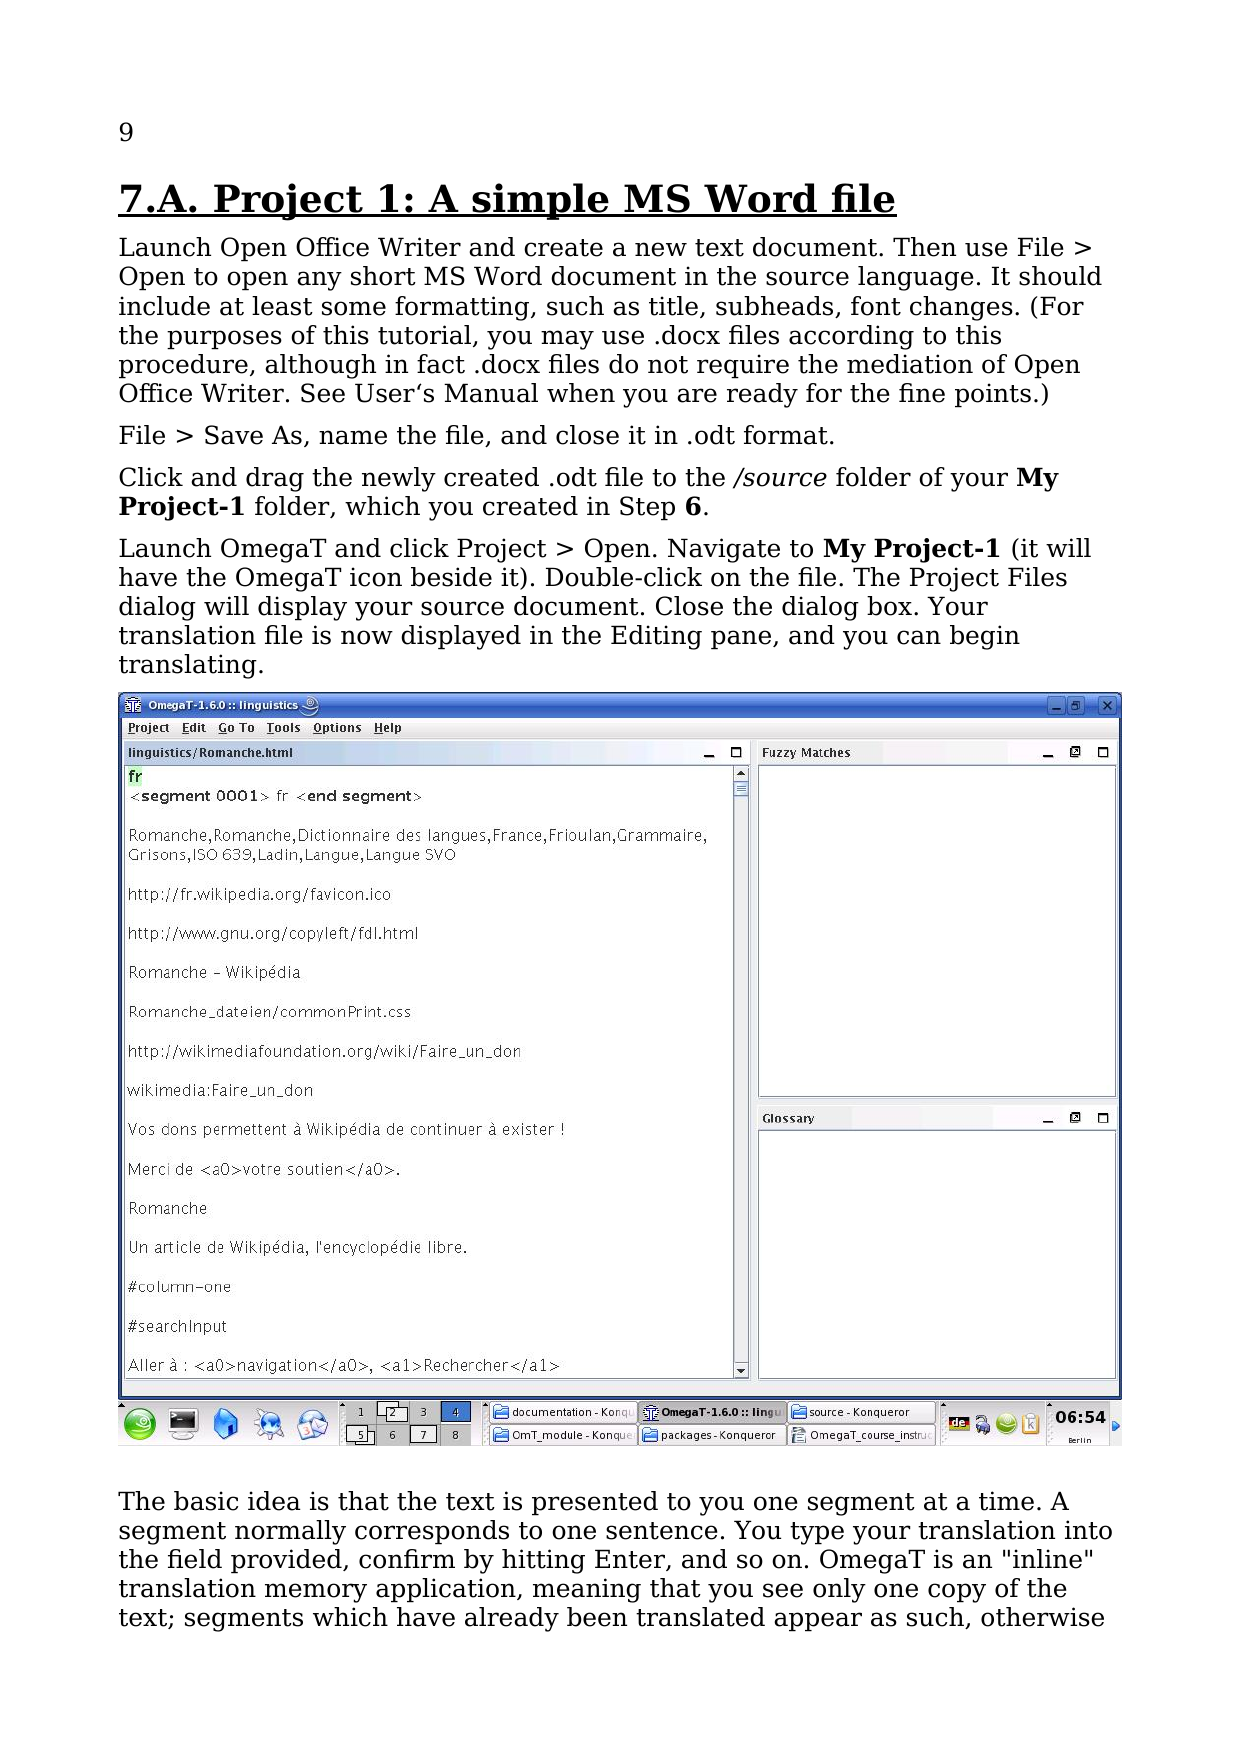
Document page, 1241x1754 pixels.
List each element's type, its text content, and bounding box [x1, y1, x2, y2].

text Launch OmegaT and click Project > Open. Navigate to My Project-1 (it will have the OmegaT icon beside it). Double-click on the file. The Project Files dialog will display your source document. Close the dialog box. Your translation file is now displayed in the Editing pane, and you can begin translating. [118, 534, 1122, 680]
text Click and drag the newly created .odt file to the /source folder of your My Project-1 folder, which you created in Step 6. [118, 462, 1122, 521]
picture [118, 692, 1122, 1446]
text Launch Open Office Writer and create a new text document. Then use File > Open to open any short MS Word document in the source language. It should include at least some formatting, such as title, subheads, font changes. (For the purposes of this tutorial, you may use .docx files according to this procedure, although in fact .docx files do not require the mediation of Open Office Writer. See User‘s Manual when you are ready for the fine points.) [118, 233, 1122, 408]
subtitle 7.A. Project 1: A simple MS Word file [118, 177, 1122, 221]
text The basic idea is that the text is presented to you one segment at a time. A segment normally corresponds to one sentence. You type your translation into the field provided, confirm by hitting Enter, and so on. OmegaT is an "inline" translation memory application, meaning that you see only one copy of the text; segments which have already been translated appear as such, otherwise [118, 1487, 1122, 1633]
text File > Save As, name the file, and close it in .odt format. [118, 421, 1122, 450]
